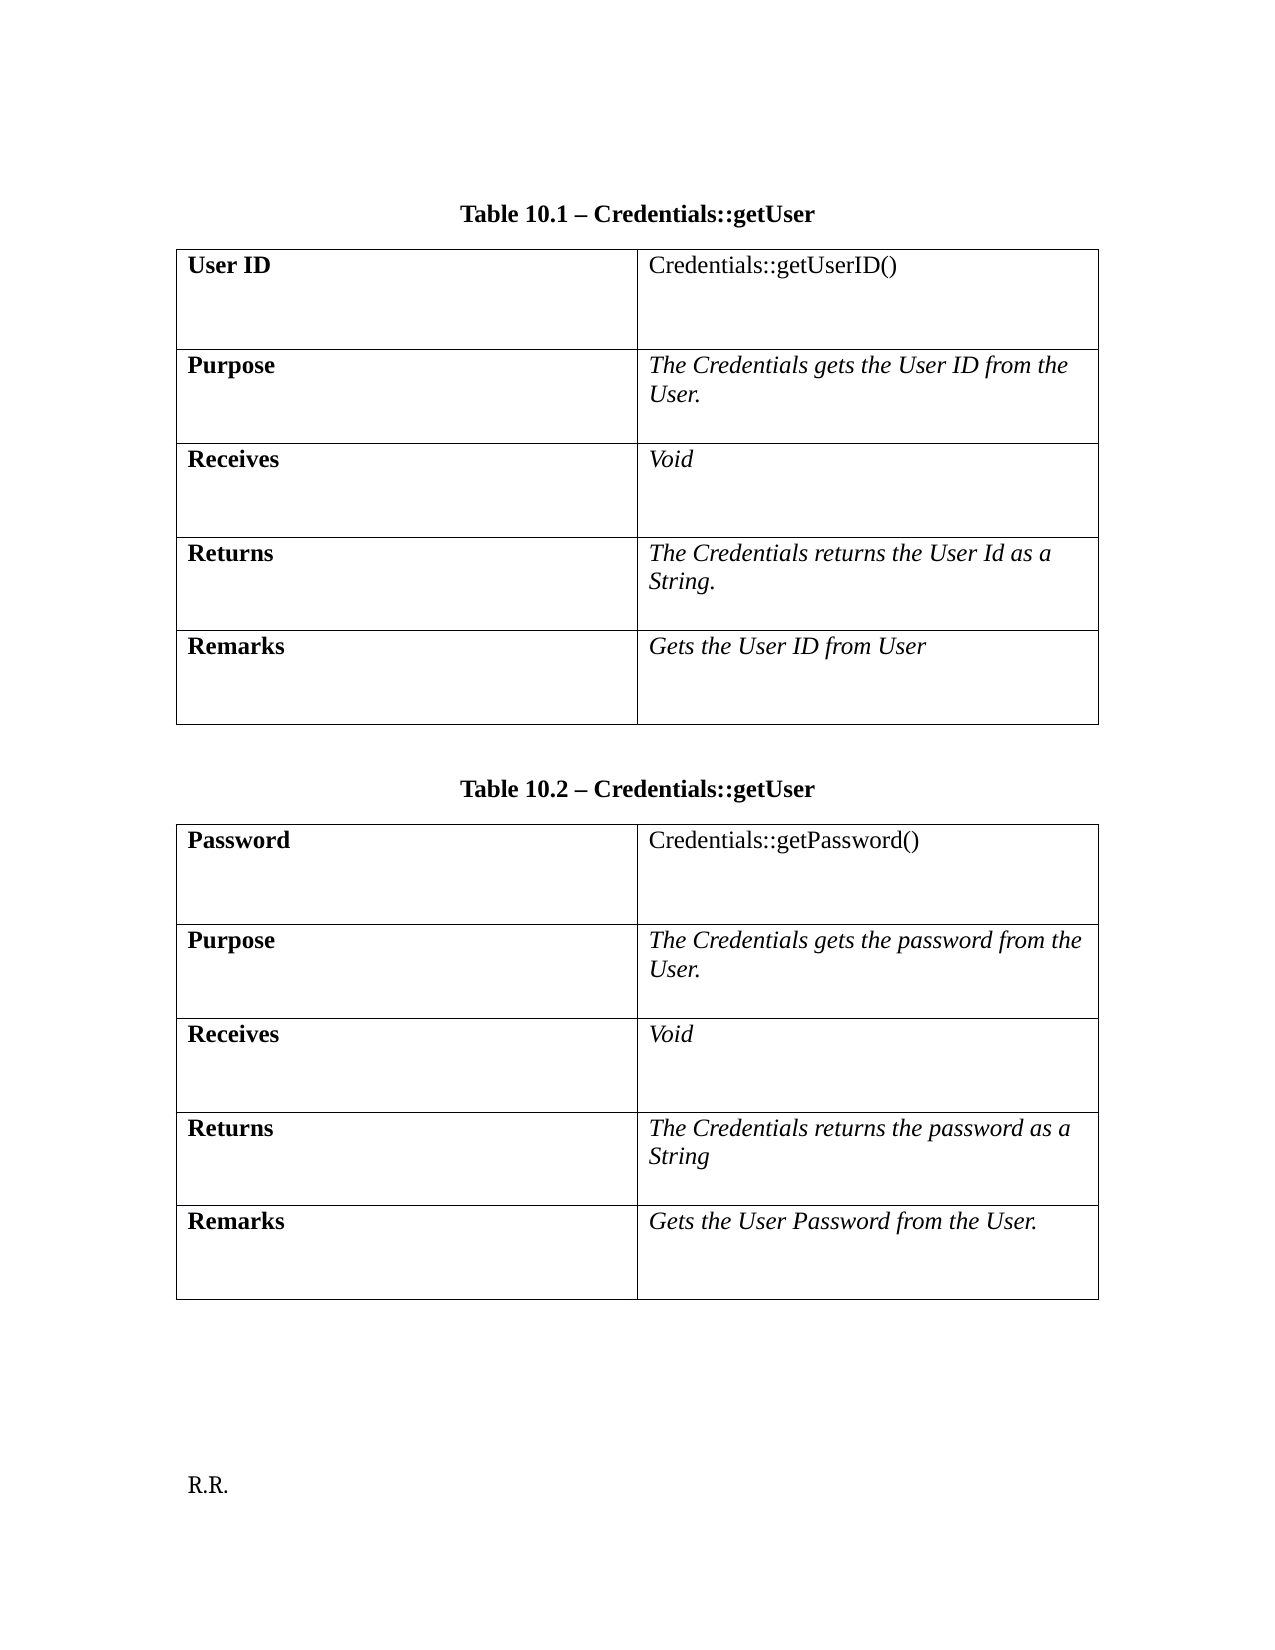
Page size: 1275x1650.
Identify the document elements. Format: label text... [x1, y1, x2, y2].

table_cell The Credentials returns the User Id as a String. [638, 538, 1098, 630]
text Table 10.2 – Credentials::getUser [187, 774, 1087, 803]
table_cell Void [638, 1019, 1098, 1112]
table_cell Gets the User ID from User [638, 631, 1098, 724]
table_cell Gets the User Password from the User. [638, 1206, 1098, 1299]
table_cell The Credentials returns the password as a String [638, 1113, 1098, 1205]
table_cell The Credentials gets the password from the User. [638, 925, 1098, 1018]
table_cell Purpose [177, 350, 637, 443]
table_cell Remarks [177, 631, 637, 724]
table_cell Receives [177, 1019, 637, 1112]
table_cell Returns [177, 1113, 637, 1205]
table_cell Remarks [177, 1206, 637, 1299]
table_header Credentials::getPassword() [638, 825, 1098, 924]
table_cell Receives [177, 444, 637, 537]
table_cell Purpose [177, 925, 637, 1018]
text Table 10.1 – Credentials::getUser [187, 199, 1087, 228]
table_header Credentials::getUserID() [638, 250, 1098, 349]
table_header Password [177, 825, 637, 924]
table_header User ID [177, 250, 637, 349]
table_cell Returns [177, 538, 637, 630]
table_cell The Credentials gets the User ID from the User. [638, 350, 1098, 443]
table_cell Void [638, 444, 1098, 537]
